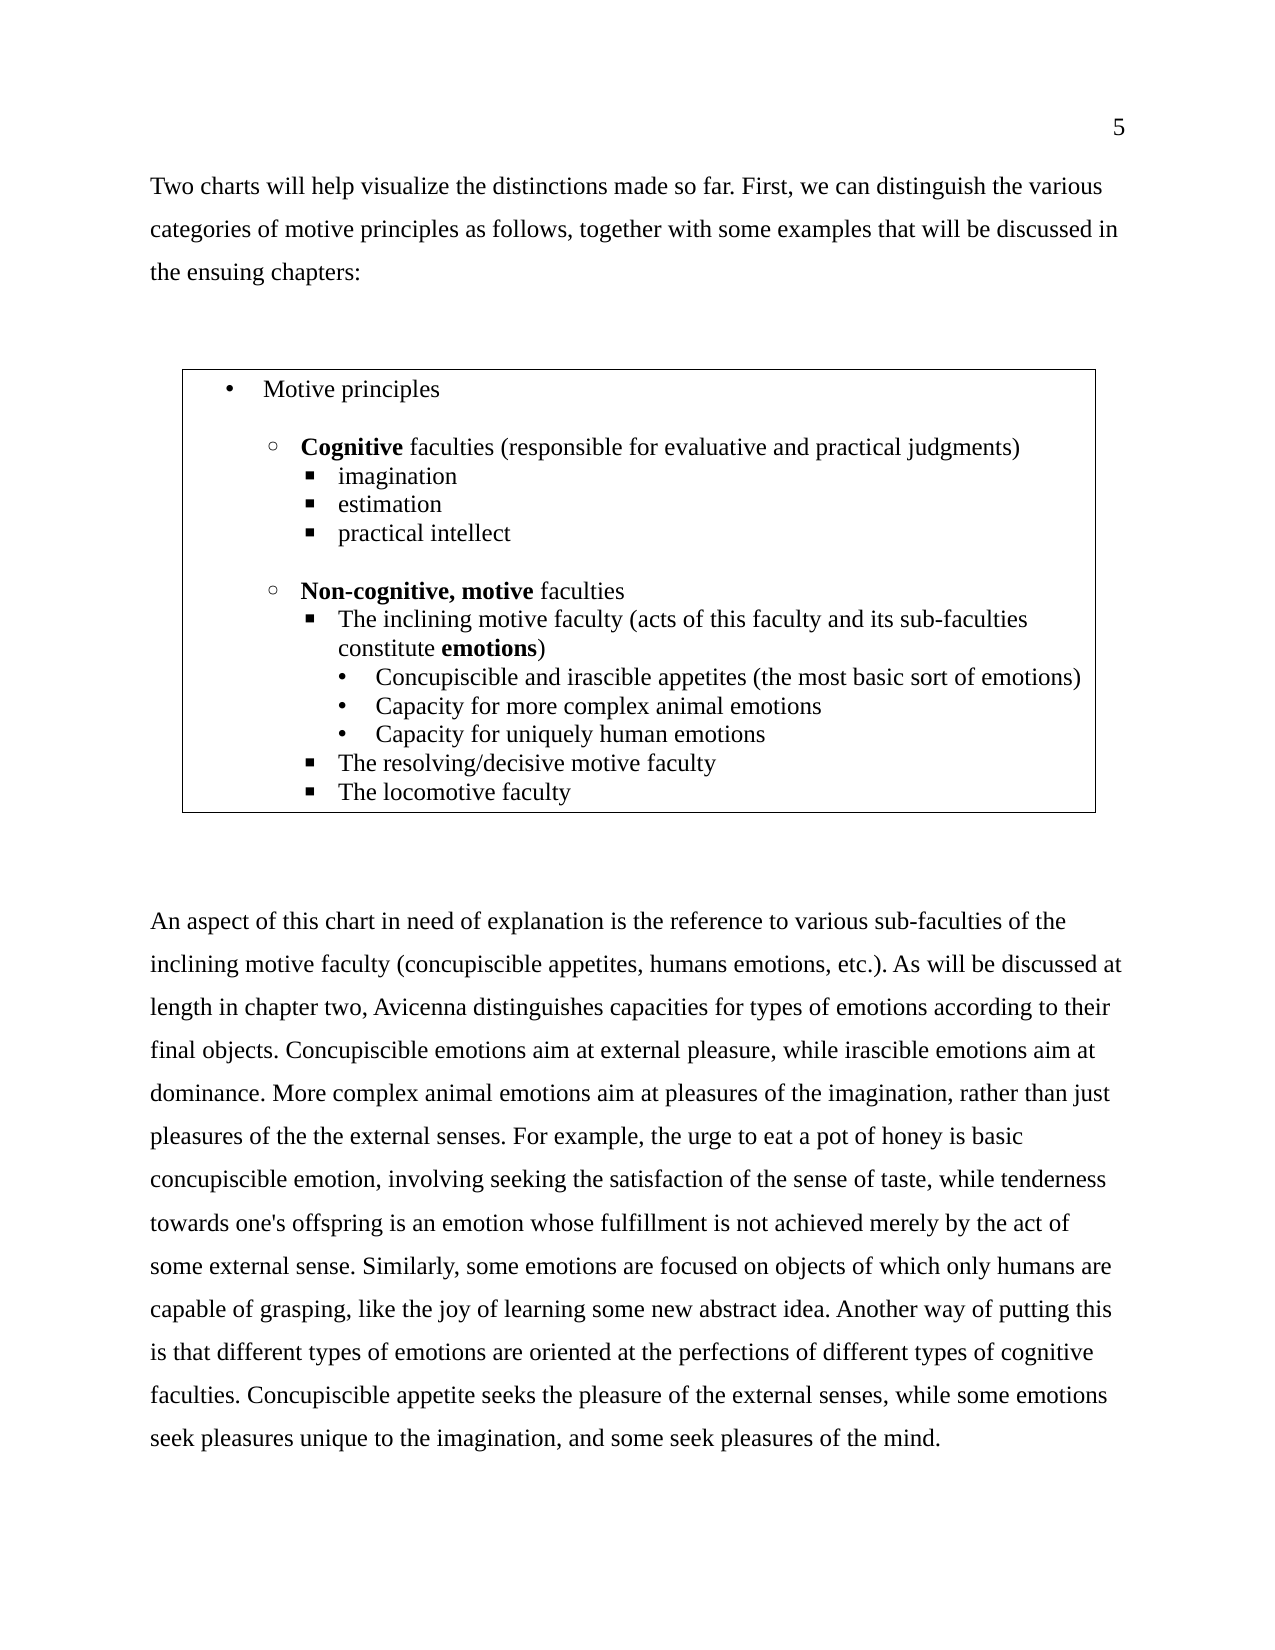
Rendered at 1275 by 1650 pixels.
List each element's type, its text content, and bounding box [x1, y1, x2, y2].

table_header Motive principles Cognitive faculties (responsible for evaluative and practical judgments) imagination estimation practical intellect Non-cognitive, motive faculties The inclining motive faculty (acts of this faculty and its sub-faculties constitute emotions) Concupiscible and irascible appetites (the most basic sort of emotions) Capacity for more complex animal emotions Capacity for uniquely human emotions The resolving/decisive motive faculty The locomotive faculty [183, 370, 1095, 812]
text Two charts will help visualize the distinctions made so far. First, we can distinguish the various categories of motive principles as follows, together with some examples that will be discussed in the ensuing chapters: [150, 171, 1125, 286]
text An aspect of this chart in need of explanation is the reference to various sub-faculties of the inclining motive faculty (concupiscible appetites, humans emotions, etc.). As will be discussed at length in chapter two, Avicenna distinguishes capacities for types of emotions according to their final objects. Concupiscible emotions aim at external pleasure, while irascible emotions aim at dominance. More complex animal emotions aim at pleasures of the imagination, rather than just pleasures of the the external senses. For example, the urge to eat a pot of honey is basic concupiscible emotion, involving seeking the satisfaction of the sense of taste, while tenderness towards one's offspring is an emotion whose fulfillment is not achieved merely by the act of some external sense. Similarly, some emotions are focused on objects of which only humans are capable of grasping, like the joy of learning some new abstract idea. Another way of putting this is that different types of emotions are oriented at the perfections of different types of cognitive faculties. Concupiscible appetite seeks the pleasure of the external senses, while some emotions seek pleasures unique to the imagination, and some seek pleasures of the mind. [150, 906, 1125, 1452]
